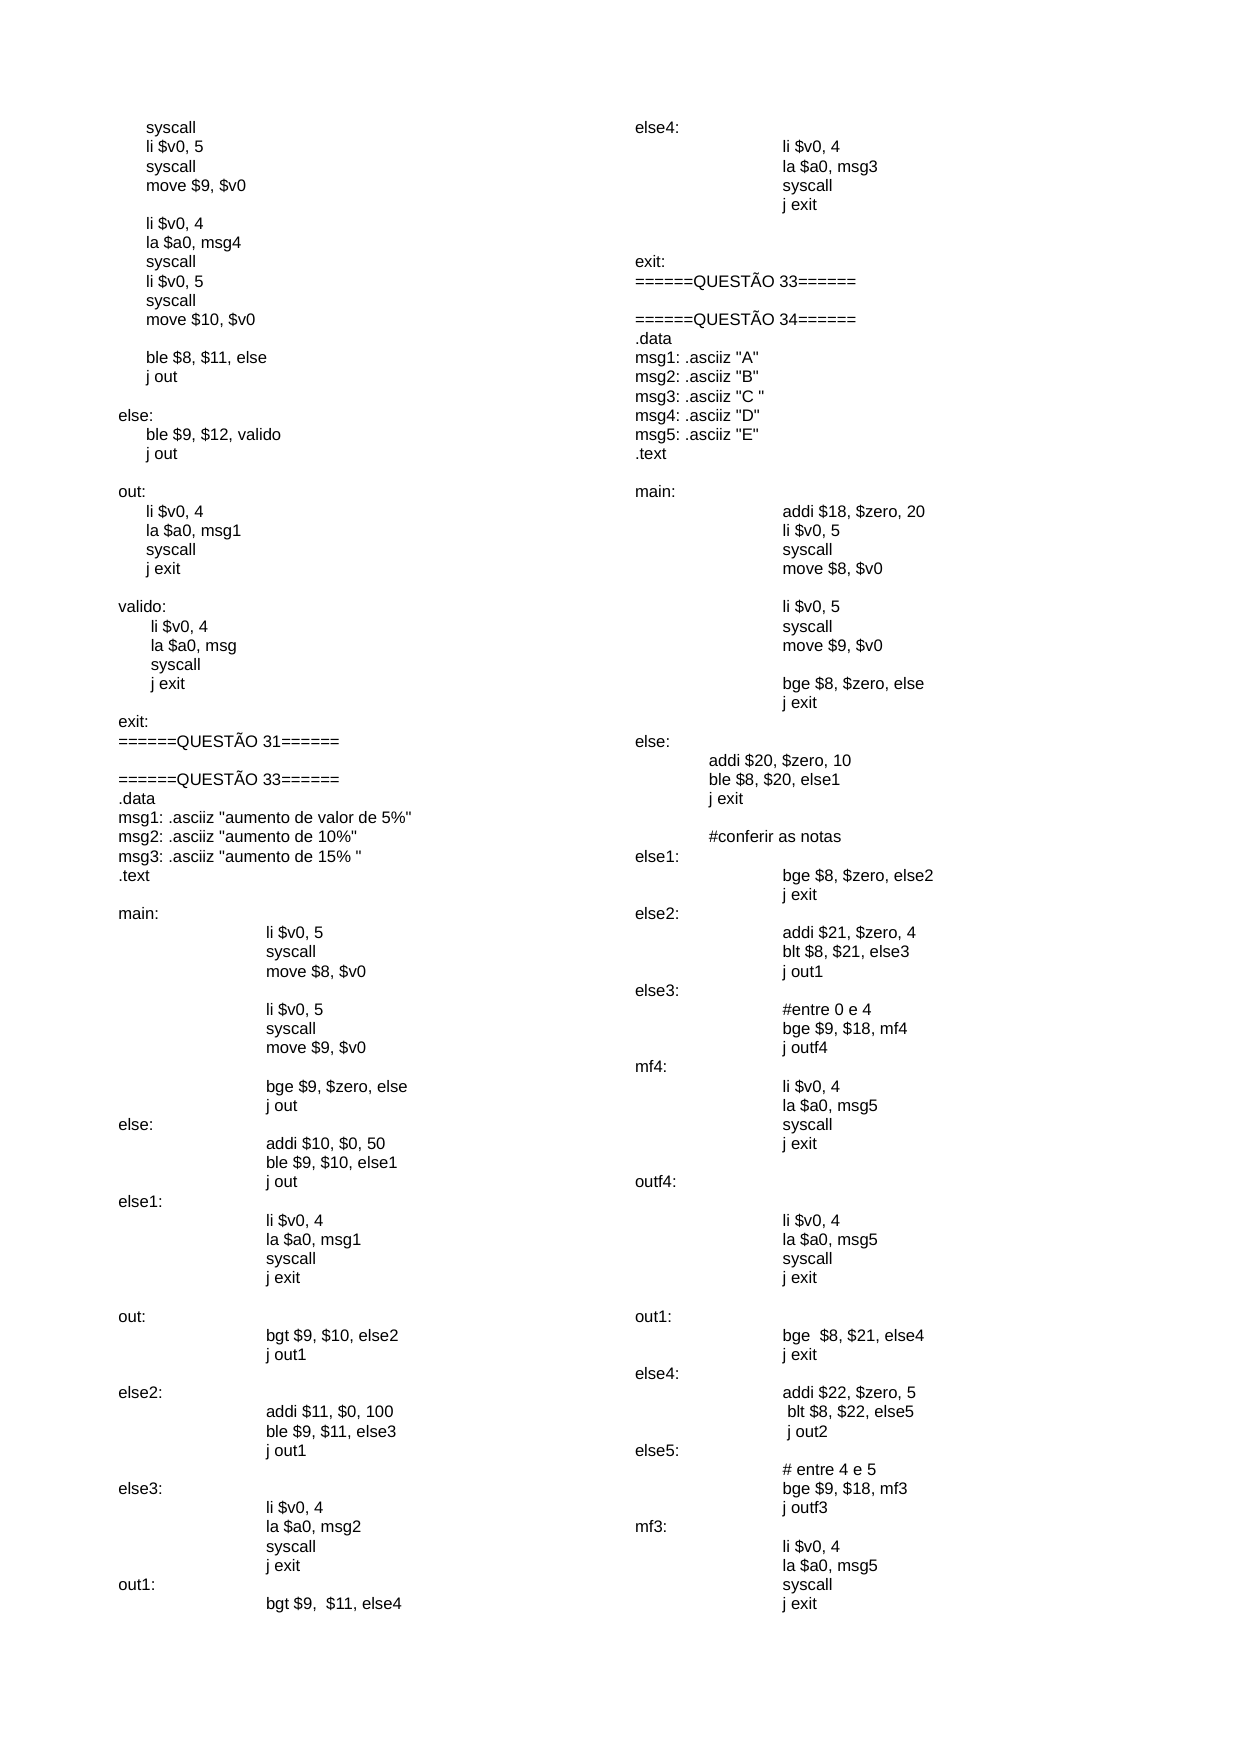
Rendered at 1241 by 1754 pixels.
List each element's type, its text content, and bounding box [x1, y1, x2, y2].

text outf4: [635, 1172, 1122, 1191]
text move $9, $v0 [118, 176, 605, 195]
text syscall [118, 156, 605, 176]
text msg3: .asciiz "aumento de 15% " [118, 846, 605, 866]
text bgt $9, $10, else2 [118, 1326, 605, 1345]
text j out [118, 1096, 605, 1115]
text la $a0, msg1 [118, 521, 605, 540]
text else1: [635, 846, 1122, 866]
text syscall [118, 540, 605, 559]
text syscall [635, 1575, 1122, 1594]
text .data [635, 329, 1122, 348]
text move $9, $v0 [635, 636, 1122, 655]
text #entre 0 e 4 [635, 1000, 1122, 1019]
text out1: [118, 1575, 605, 1594]
text la $a0, msg [118, 636, 605, 655]
text else3: [118, 1479, 605, 1498]
text exit: [118, 712, 605, 731]
text move $10, $v0 [118, 310, 605, 329]
text syscall [118, 291, 605, 310]
text j out [118, 367, 605, 386]
text addi $21, $zero, 4 [635, 923, 1122, 942]
text j exit [118, 1268, 605, 1287]
text mf3: [635, 1517, 1122, 1536]
text mf4: [635, 1057, 1122, 1076]
text syscall [635, 616, 1122, 636]
text addi $22, $zero, 5 [635, 1383, 1122, 1402]
text j out [118, 444, 605, 463]
text li $v0, 4 [635, 1211, 1122, 1230]
text syscall [118, 942, 605, 961]
text j exit [118, 559, 605, 578]
text ======QUESTÃO 34====== [635, 310, 1122, 329]
text bgt $9, $11, else4 [118, 1594, 605, 1613]
text valido: [118, 597, 605, 616]
text msg2: .asciiz "B" [635, 367, 1122, 386]
text ======QUESTÃO 33====== [118, 770, 605, 789]
text li $v0, 5 [118, 923, 605, 942]
text syscall [118, 252, 605, 271]
text j outf4 [635, 1038, 1122, 1057]
text main: [118, 904, 605, 923]
text ble $9, $10, else1 [118, 1153, 605, 1172]
text addi $20, $zero, 10 [635, 751, 1122, 770]
text msg3: .asciiz "C " [635, 386, 1122, 406]
text ble $9, $12, valido [118, 425, 605, 444]
text #conferir as notas [635, 827, 1122, 846]
text ble $8, $11, else [118, 348, 605, 367]
text la $a0, msg1 [118, 1230, 605, 1249]
text syscall [635, 540, 1122, 559]
text li $v0, 4 [635, 1536, 1122, 1556]
text j exit [635, 1345, 1122, 1364]
text bge $8, $21, else4 [635, 1326, 1122, 1345]
text addi $11, $0, 100 [118, 1402, 605, 1421]
text la $a0, msg2 [118, 1517, 605, 1536]
text li $v0, 5 [118, 137, 605, 156]
text j out1 [635, 961, 1122, 981]
text li $v0, 4 [635, 137, 1122, 156]
text move $8, $v0 [118, 961, 605, 981]
text out: [118, 482, 605, 501]
text else2: [118, 1383, 605, 1402]
text else3: [635, 981, 1122, 1000]
text out1: [635, 1306, 1122, 1326]
text li $v0, 4 [118, 214, 605, 233]
text ======QUESTÃO 33====== [635, 271, 1122, 291]
text else4: [635, 1364, 1122, 1383]
text out: [118, 1306, 605, 1326]
text msg5: .asciiz "E" [635, 425, 1122, 444]
text bge $9, $zero, else [118, 1076, 605, 1096]
text msg1: .asciiz "A" [635, 348, 1122, 367]
text syscall [635, 176, 1122, 195]
text msg1: .asciiz "aumento de valor de 5%" [118, 808, 605, 827]
text bge $8, $zero, else2 [635, 866, 1122, 885]
text li $v0, 4 [118, 1211, 605, 1230]
text .text [118, 866, 605, 885]
text li $v0, 5 [118, 271, 605, 291]
text bge $9, $18, mf3 [635, 1479, 1122, 1498]
text syscall [118, 1019, 605, 1038]
text j exit [635, 693, 1122, 712]
text msg2: .asciiz "aumento de 10%" [118, 827, 605, 846]
text # entre 4 e 5 [635, 1460, 1122, 1479]
text j exit [635, 1134, 1122, 1153]
text blt $8, $22, else5 [635, 1402, 1122, 1421]
text addi $10, $0, 50 [118, 1134, 605, 1153]
text ble $8, $20, else1 [635, 770, 1122, 789]
text else5: [635, 1441, 1122, 1460]
text li $v0, 5 [118, 1000, 605, 1019]
text syscall [635, 1249, 1122, 1268]
text la $a0, msg3 [635, 156, 1122, 176]
text move $8, $v0 [635, 559, 1122, 578]
text j exit [118, 674, 605, 693]
text j exit [635, 195, 1122, 214]
text bge $8, $zero, else [635, 674, 1122, 693]
text j out1 [118, 1345, 605, 1364]
text j exit [118, 1556, 605, 1575]
text else: [118, 406, 605, 425]
text li $v0, 4 [118, 616, 605, 636]
text syscall [635, 1115, 1122, 1134]
text j exit [635, 1594, 1122, 1613]
text main: [635, 482, 1122, 501]
text else4: [635, 118, 1122, 137]
text li $v0, 4 [118, 1498, 605, 1517]
text syscall [118, 118, 605, 137]
text else: [635, 731, 1122, 751]
text msg4: .asciiz "D" [635, 406, 1122, 425]
text blt $8, $21, else3 [635, 942, 1122, 961]
text ble $9, $11, else3 [118, 1421, 605, 1441]
text la $a0, msg5 [635, 1096, 1122, 1115]
text la $a0, msg5 [635, 1230, 1122, 1249]
text bge $9, $18, mf4 [635, 1019, 1122, 1038]
text j out1 [118, 1441, 605, 1460]
text j out2 [635, 1421, 1122, 1441]
text .text [635, 444, 1122, 463]
text li $v0, 5 [635, 597, 1122, 616]
text else: [118, 1115, 605, 1134]
text j exit [635, 1268, 1122, 1287]
text else1: [118, 1191, 605, 1211]
text ======QUESTÃO 31====== [118, 731, 605, 751]
text else2: [635, 904, 1122, 923]
text li $v0, 4 [635, 1076, 1122, 1096]
text j exit [635, 789, 1122, 808]
text li $v0, 4 [118, 501, 605, 521]
text syscall [118, 1536, 605, 1556]
text j exit [635, 885, 1122, 904]
text j out [118, 1172, 605, 1191]
text la $a0, msg4 [118, 233, 605, 252]
text la $a0, msg5 [635, 1556, 1122, 1575]
text li $v0, 5 [635, 521, 1122, 540]
text exit: [635, 252, 1122, 271]
text syscall [118, 1249, 605, 1268]
text j outf3 [635, 1498, 1122, 1517]
text .data [118, 789, 605, 808]
text addi $18, $zero, 20 [635, 501, 1122, 521]
text syscall [118, 655, 605, 674]
text move $9, $v0 [118, 1038, 605, 1057]
